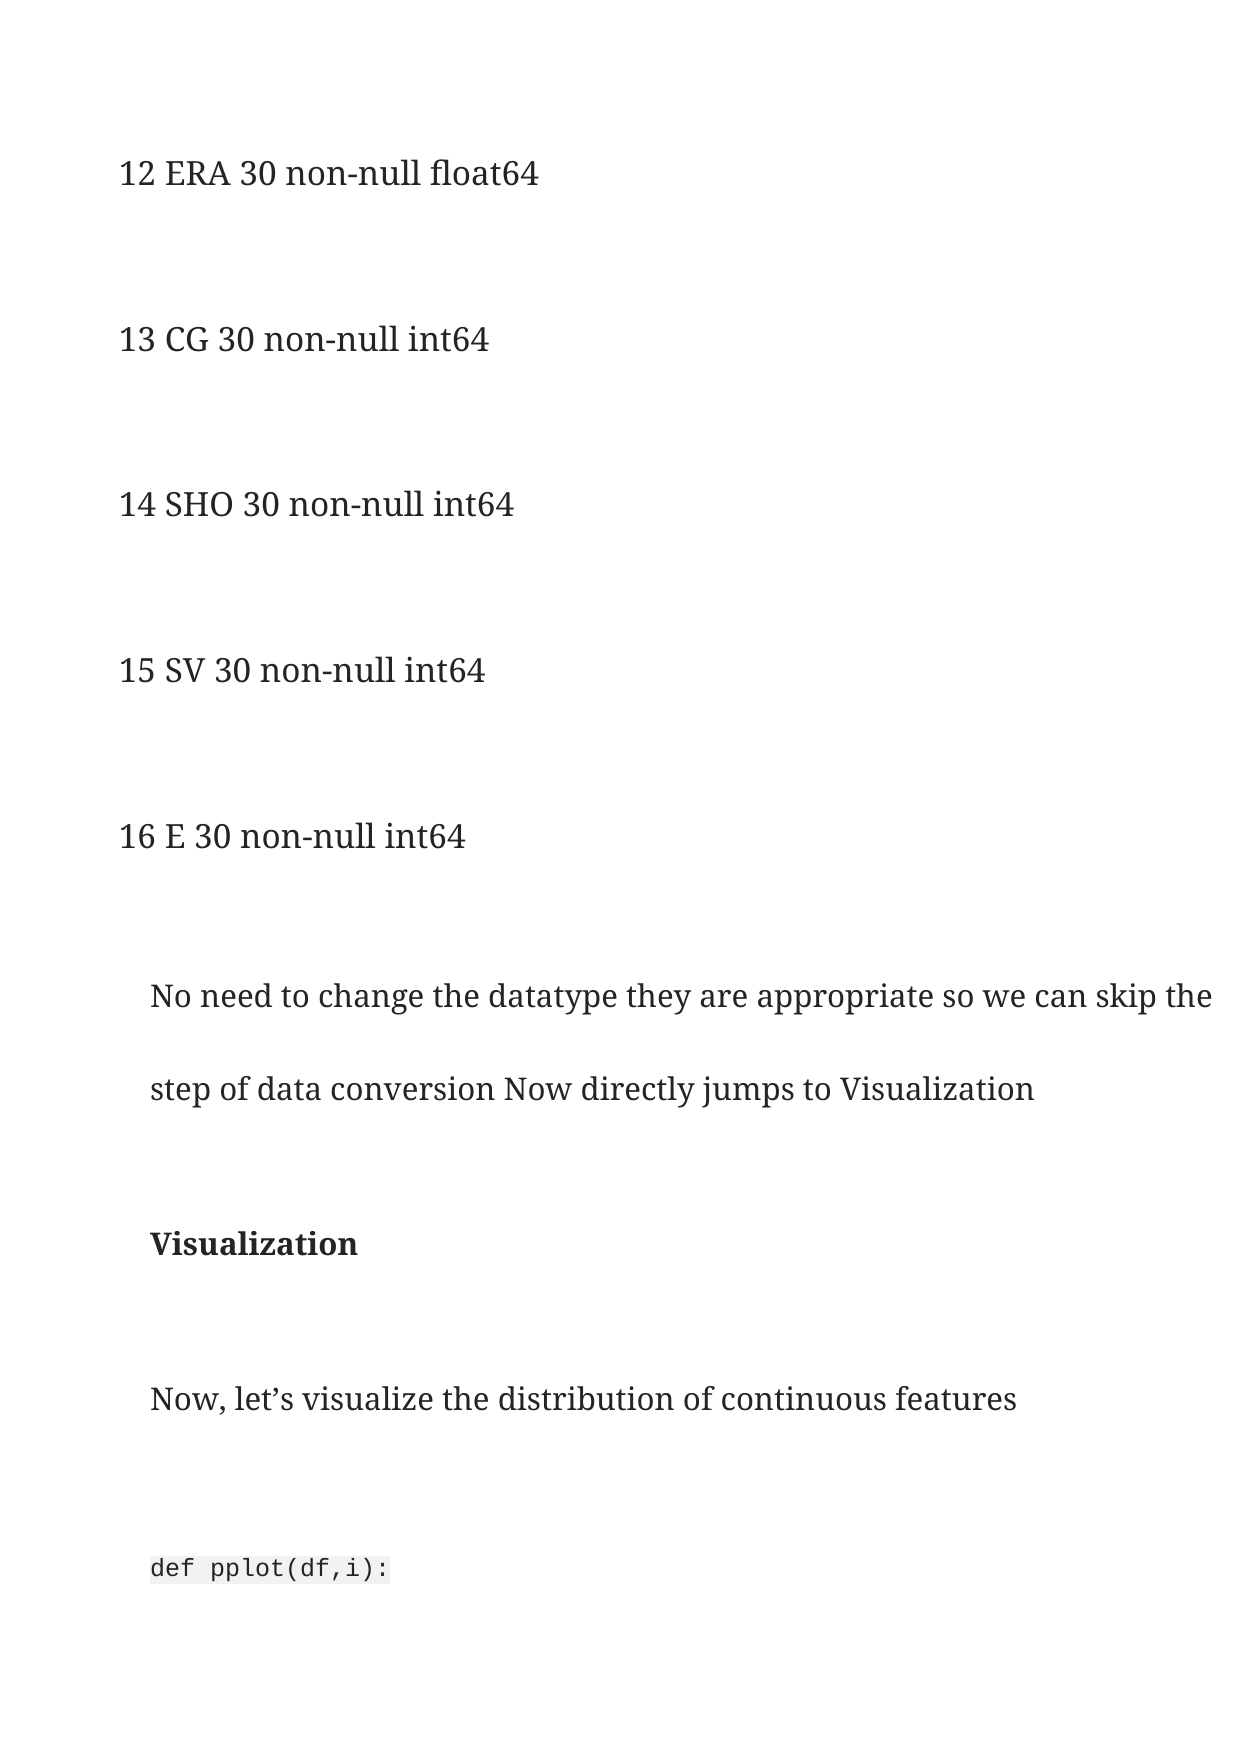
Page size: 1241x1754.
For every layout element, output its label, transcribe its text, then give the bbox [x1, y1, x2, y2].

text 14 SHO 30 non-null int64 [119, 481, 1240, 527]
text def pplot(df,i): [150, 1556, 1240, 1584]
text 13 CG 30 non-null int64 [119, 316, 1240, 361]
text Now, let’s visualize the distribution of continuous features [150, 1377, 1240, 1420]
text 15 SV 30 non-null int64 [119, 647, 1240, 692]
text 16 E 30 non-null int64 [119, 812, 1240, 858]
text No need to change the datatype they are appropriate so we can skip the step of data conversion Now directly jumps to Visualization [150, 974, 1240, 1109]
text Visualization [150, 1222, 1240, 1265]
text 12 ERA 30 non-null float64 [119, 150, 1240, 195]
